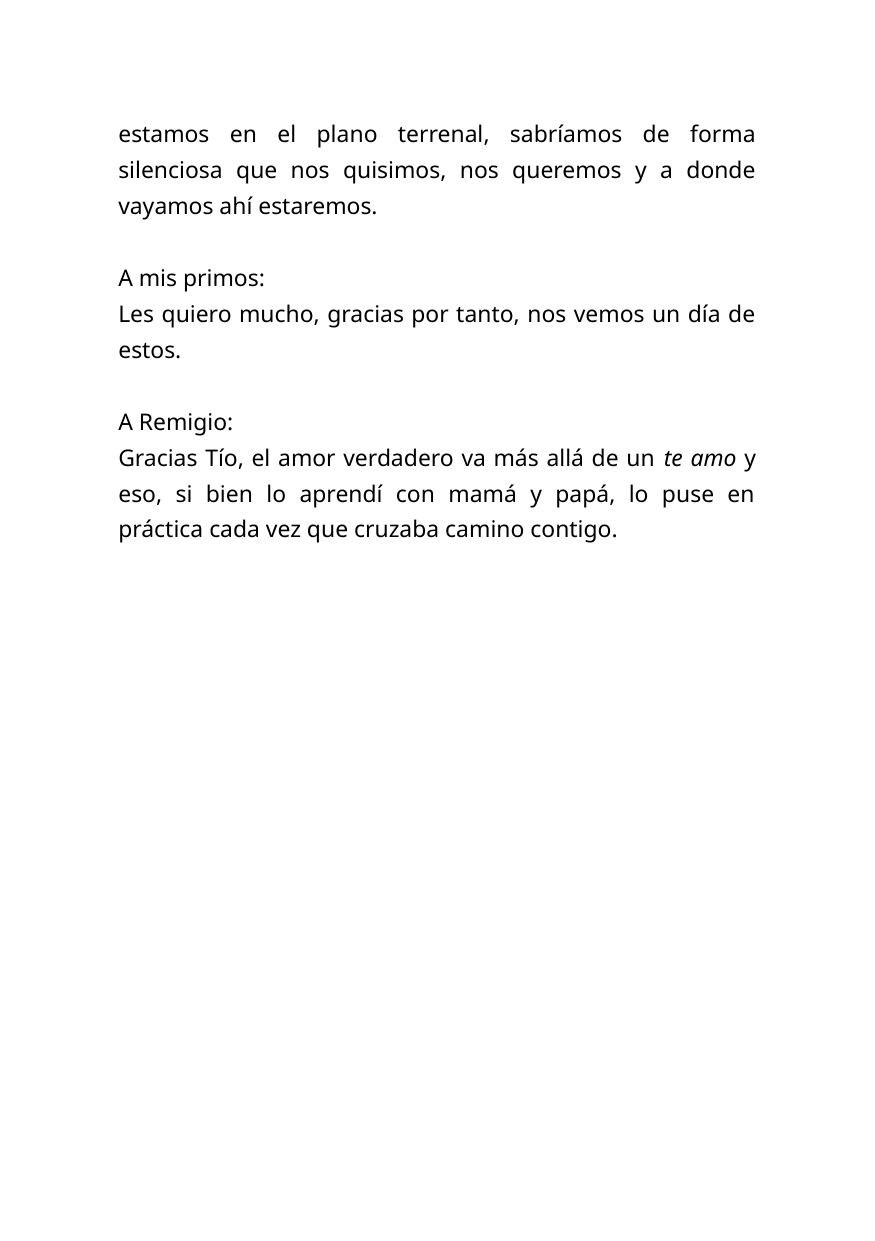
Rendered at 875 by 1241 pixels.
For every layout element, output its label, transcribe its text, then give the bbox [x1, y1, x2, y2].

text A mis primos: [118, 262, 756, 293]
text estamos en el plano terrenal, sabríamos de forma silenciosa que nos quisimos, nos queremos y a donde vayamos ahí estaremos. [118, 118, 756, 221]
text A Remigio: [118, 406, 756, 437]
text Gracias Tío, el amor verdadero va más allá de un te amo y eso, si bien lo aprendí con mamá y papá, lo puse en práctica cada vez que cruzaba camino contigo. [118, 442, 756, 545]
text Les quiero mucho, gracias por tanto, nos vemos un día de estos. [118, 298, 756, 365]
